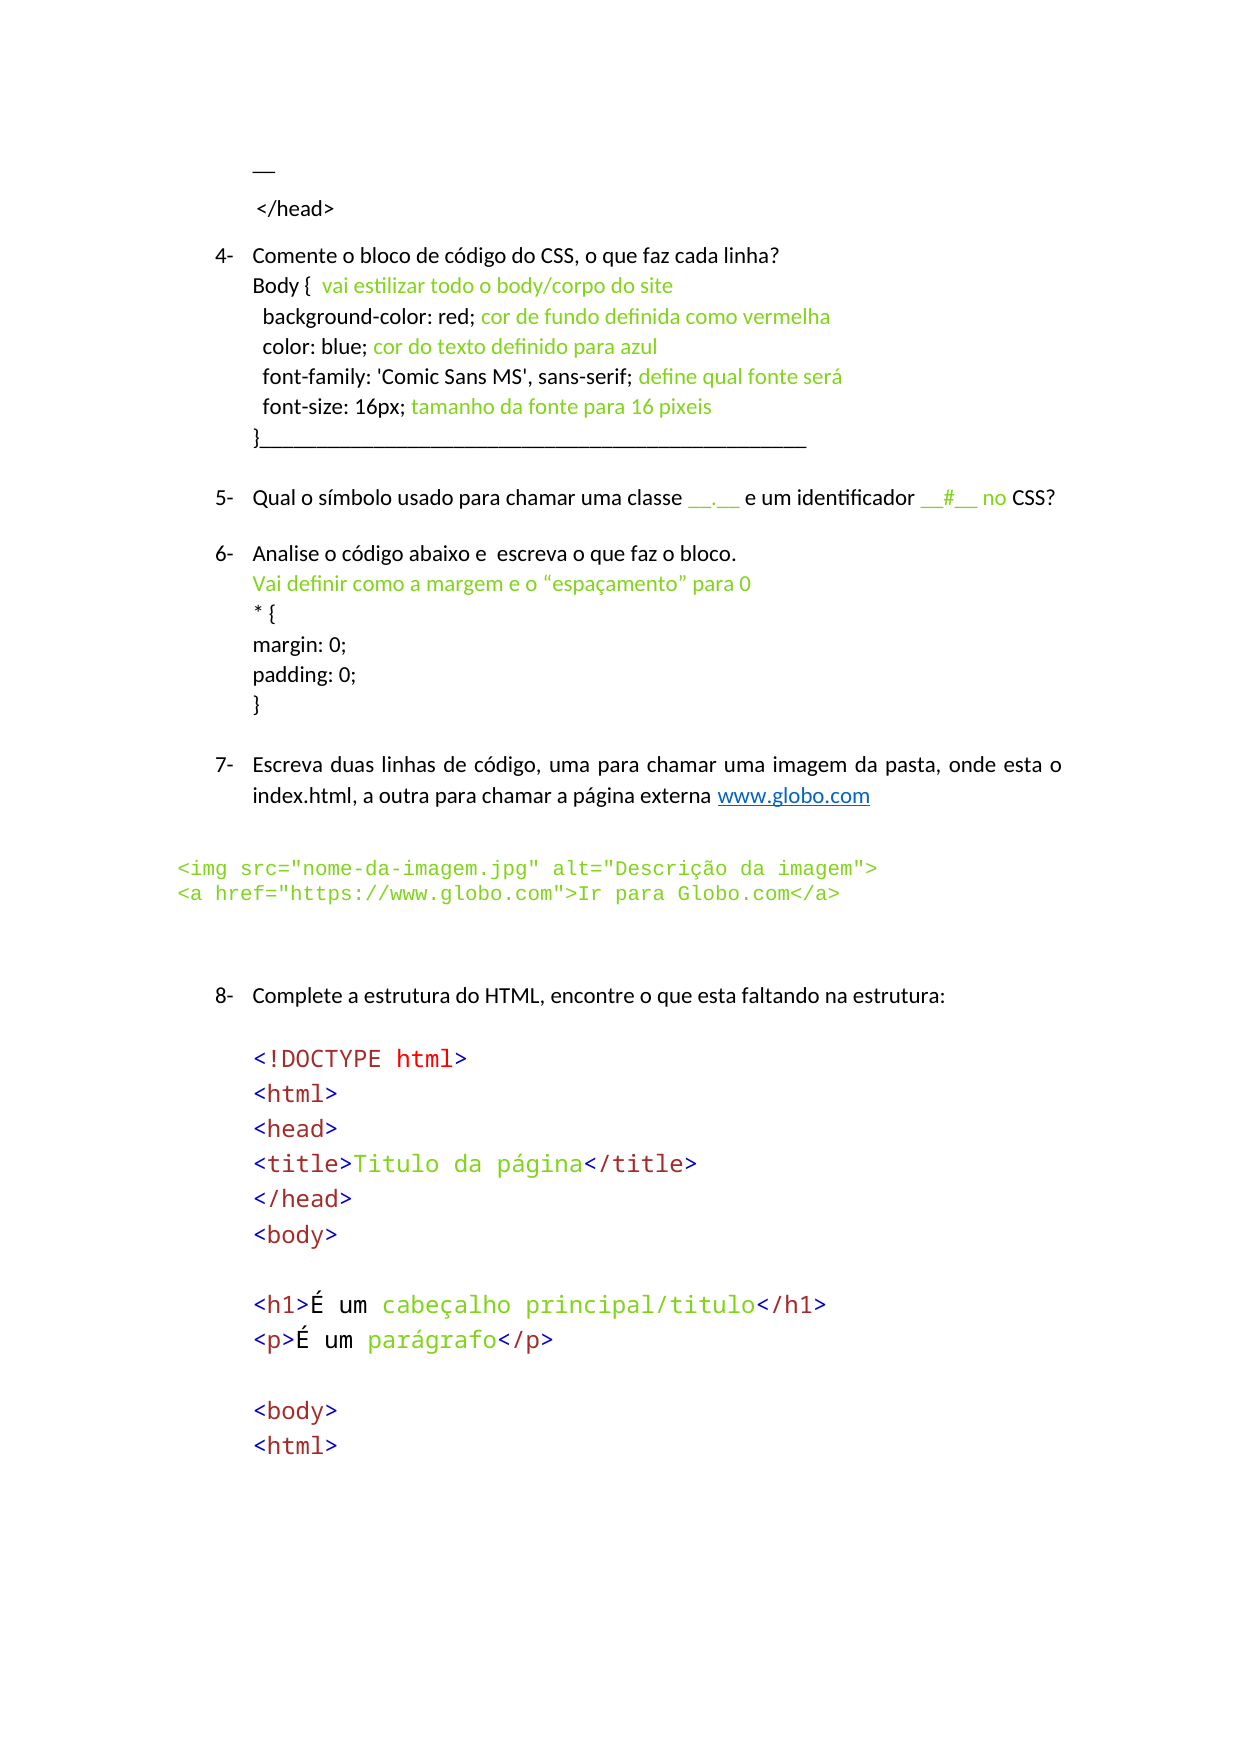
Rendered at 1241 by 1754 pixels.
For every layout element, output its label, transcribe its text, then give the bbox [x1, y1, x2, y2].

list color: blue; cor do texto definido para azul [252, 332, 1063, 360]
list Qual o símbolo usado para chamar uma classe __.__ e um identificador __#__ no CSS? [215, 483, 1063, 511]
list Body { vai estilizar todo o body/corpo do site [252, 272, 1063, 299]
list <!DOCTYPE html> <html> <head> <title>Titulo da página</title> </head> <body> <h1>É um cabeçalho principal/titulo</h1> <p>É um parágrafo</p> <body> <html> [252, 1041, 1063, 1461]
list margin: 0; [252, 630, 1063, 658]
list font-size: 16px; tamanho da fonte para 16 pixeis [252, 392, 1063, 420]
list } [252, 690, 1063, 718]
list font-family: 'Comic Sans MS', sans-serif; define qual fonte será [252, 362, 1063, 390]
text </head> [177, 194, 1063, 222]
list padding: 0; [252, 660, 1063, 688]
text <a href="https://www.globo.com">Ir para Globo.com</a> [177, 883, 1063, 907]
list __ [252, 148, 1063, 176]
list Vai definir como a margem e o “espaçamento” para 0 [252, 569, 1063, 597]
list background-color: red; cor de fundo definida como vermelha [252, 302, 1063, 330]
text <img src="nome-da-imagem.jpg" alt="Descrição da imagem"> [177, 858, 1063, 881]
list Complete a estrutura do HTML, encontre o que esta faltando na estrutura: [215, 981, 1063, 1009]
list }________________________________________________ [252, 423, 1063, 451]
list Analise o código abaixo e escreva o que faz o bloco. [215, 539, 1063, 567]
list Comente o bloco de código do CSS, o que faz cada linha? [215, 241, 1063, 269]
list Escreva duas linhas de código, uma para chamar uma imagem da pasta, onde esta o index.html, a outra para chamar a página externa www.globo.com [215, 751, 1063, 809]
list * { [252, 599, 1063, 627]
